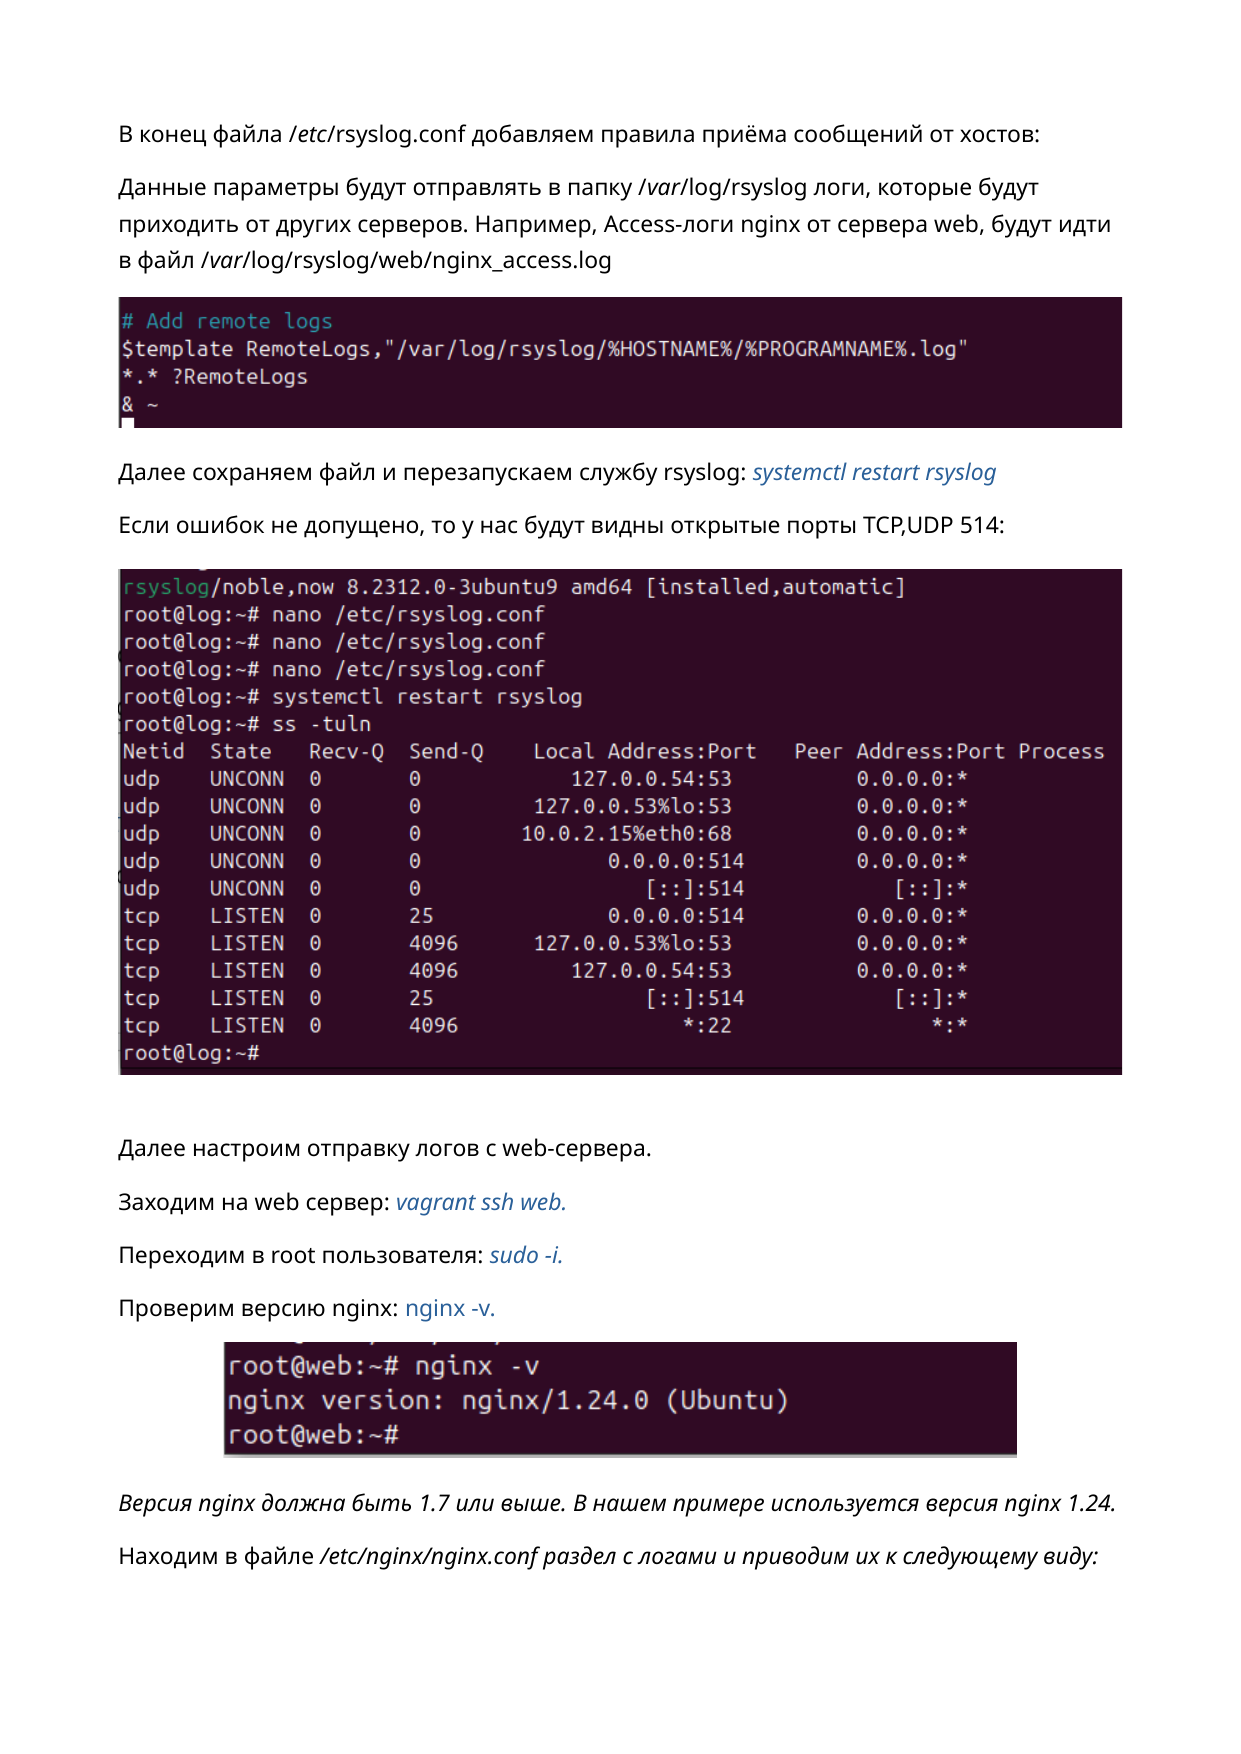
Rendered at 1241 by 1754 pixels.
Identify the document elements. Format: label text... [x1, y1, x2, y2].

text Данные параметры будут отправлять в папку /var/log/rsyslog логи, которые будут приходить от других серверов. Например, Access-логи nginx от сервера web, будут идти в файл /var/log/rsyslog/web/nginx_access.log [118, 171, 1122, 276]
text Далее настроим отправку логов с web-сервера. [118, 1132, 1122, 1163]
text В конец файла /etc/rsyslog.conf добавляем правила приёма сообщений от хостов: [118, 118, 1122, 149]
text Переходим в root пользователя: sudo -i. [118, 1239, 1122, 1270]
picture [118, 569, 1123, 1075]
picture [223, 1342, 1017, 1458]
text Далее сохраняем файл и перезапускаем службу rsyslog: systemctl restart rsyslog [118, 456, 1122, 487]
text Если ошибок не допущено, то у нас будут видны открытые порты TCP,UDP 514: [118, 509, 1122, 540]
text Проверим версию nginx: nginx -v. [118, 1292, 1122, 1323]
text Находим в файле /etc/nginx/nginx.conf раздел с логами и приводим их к следующему виду: [118, 1540, 1122, 1571]
text Версия nginx должна быть 1.7 или выше. В нашем примере используется версия nginx 1.24. [118, 1487, 1122, 1518]
text Заходим на web сервер: vagrant ssh web. [118, 1185, 1122, 1217]
picture [118, 297, 1123, 428]
